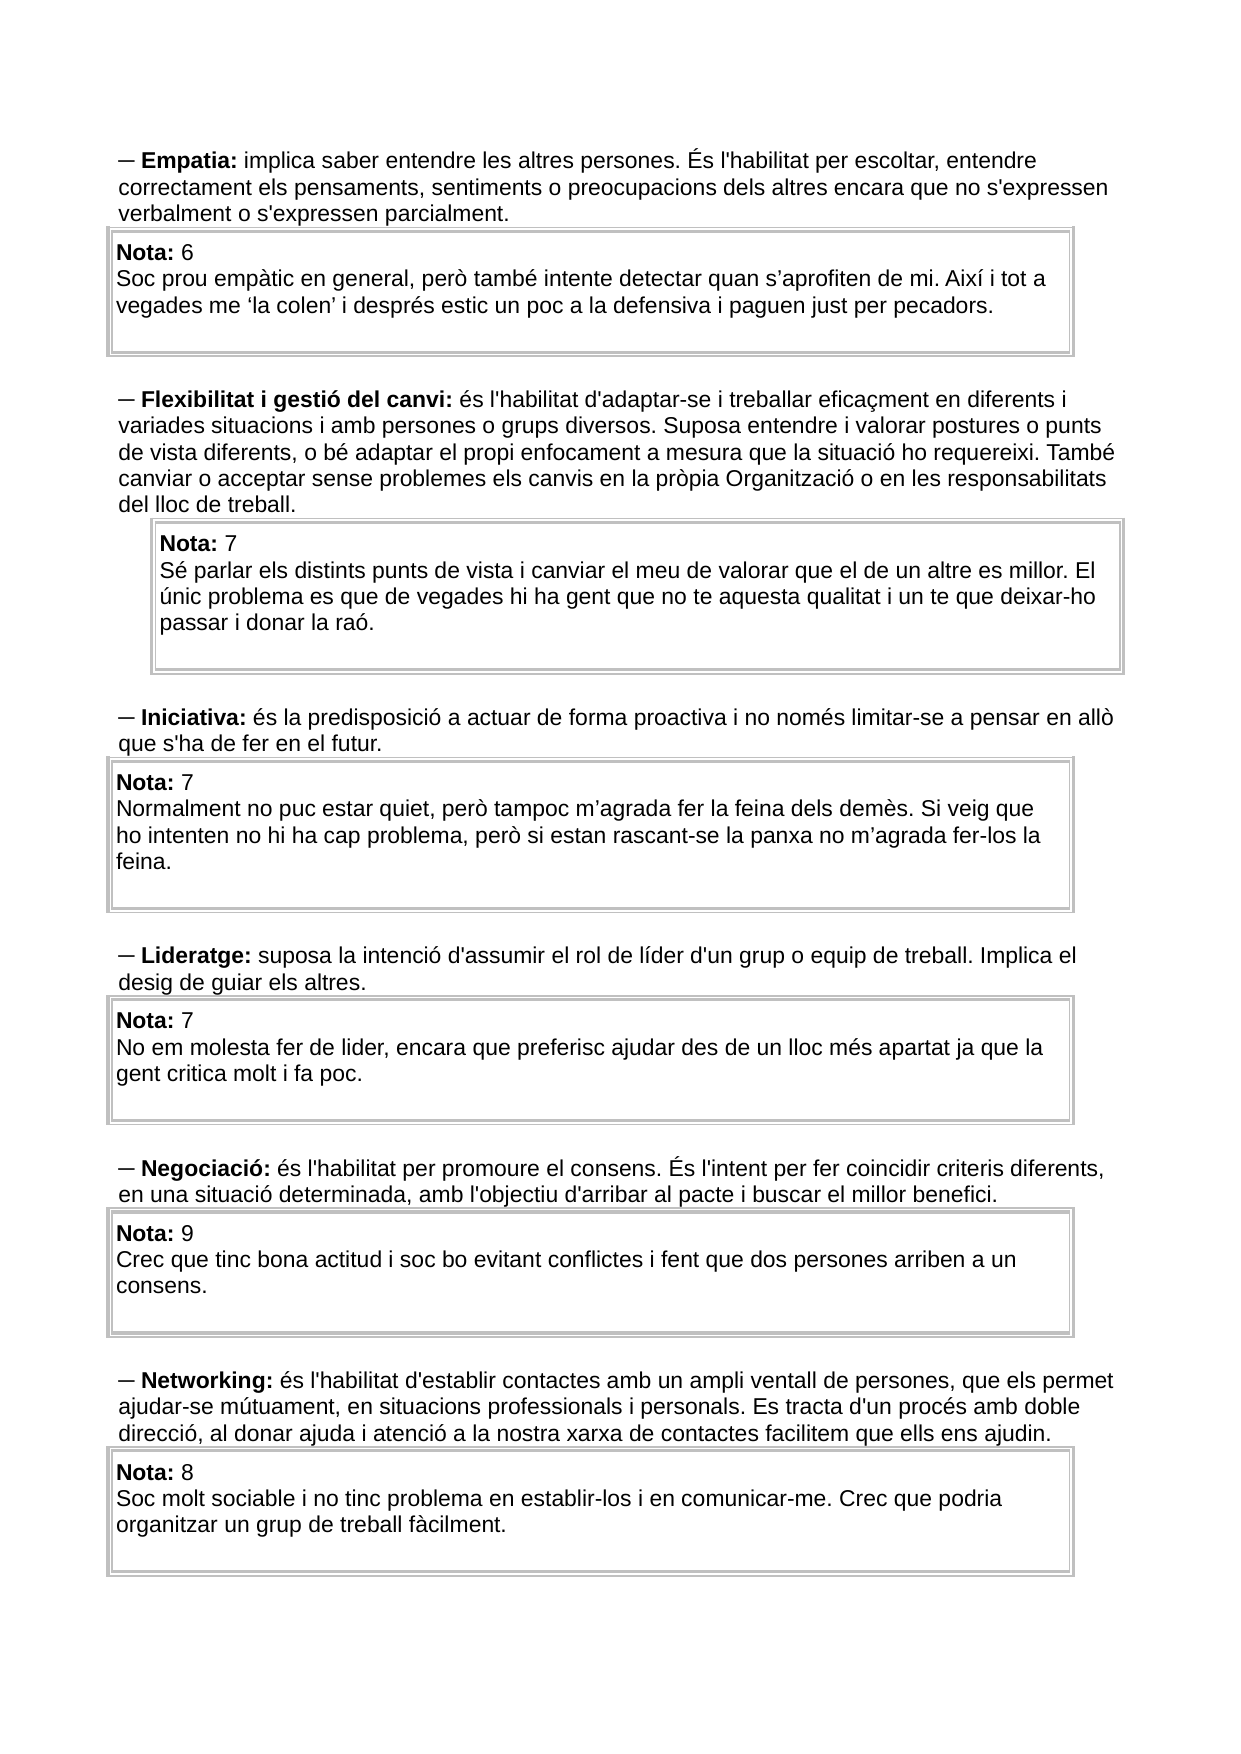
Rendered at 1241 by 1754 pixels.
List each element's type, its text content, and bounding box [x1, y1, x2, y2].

text ─ Flexibilitat i gestió del canvi: és l'habilitat d'adaptar-se i treballar eficaçment en diferents i variades situacions i amb persones o grups diversos. Suposa entendre i valorar postures o punts de vista diferents, o bé adaptar el propi enfocament a mesura que la situació ho requereixi. També canviar o acceptar sense problemes els canvis en la pròpia Organització o en les responsabilitats del lloc de treball. [118, 386, 1122, 518]
table_header Nota: 8 Soc molt sociable i no tinc problema en establir-los i en comunicar-me. Crec que podria organitzar un grup de treball fàcilment. [113, 1452, 1069, 1570]
text ─ Iniciativa: és la predisposició a actuar de forma proactiva i no només limitar-se a pensar en allò que s'ha de fer en el futur. [118, 704, 1122, 756]
table_header Nota: 9 Crec que tinc bona actitud i soc bo evitant conflictes i fent que dos persones arriben a un consens. [113, 1214, 1069, 1331]
table_header Nota: 6 Soc prou empàtic en general, però també intente detectar quan s’aprofiten de mi. Així i tot a vegades me ‘la colen’ i després estic un poc a la defensiva i paguen just per pecadors. [113, 233, 1069, 351]
text ─ Empatia: implica saber entendre les altres persones. És l'habilitat per escoltar, entendre correctament els pensaments, sentiments o preocupacions dels altres encara que no s'expressen verbalment o s'expressen parcialment. [118, 147, 1122, 226]
text ─ Negociació: és l'habilitat per promoure el consens. És l'intent per fer coincidir criteris diferents, en una situació determinada, amb l'objectiu d'arribar al pacte i buscar el millor benefici. [118, 1154, 1122, 1207]
table_header Nota: 7 Normalment no puc estar quiet, però tampoc m’agrada fer la feina dels demès. Si veig que ho intenten no hi ha cap problema, però si estan rascant-se la panxa no m’agrada fer-los la feina. [113, 763, 1069, 907]
table_header Nota: 7 Sé parlar els distints punts de vista i canviar el meu de valorar que el de un altre es millor. El únic problema es que de vegades hi ha gent que no te aquesta qualitat i un te que deixar-ho passar i donar la raó. [156, 524, 1119, 668]
text ─ Lideratge: suposa la intenció d'assumir el rol de líder d'un grup o equip de treball. Implica el desig de guiar els altres. [118, 942, 1122, 995]
table_header Nota: 7 No em molesta fer de lider, encara que preferisc ajudar des de un lloc més apartat ja que la gent critica molt i fa poc. [113, 1001, 1069, 1119]
text ─ Networking: és l'habilitat d'establir contactes amb un ampli ventall de persones, que els permet ajudar-se mútuament, en situacions professionals i personals. Es tracta d'un procés amb doble direcció, al donar ajuda i atenció a la nostra xarxa de contactes facilitem que ells ens ajudin. [118, 1367, 1122, 1446]
